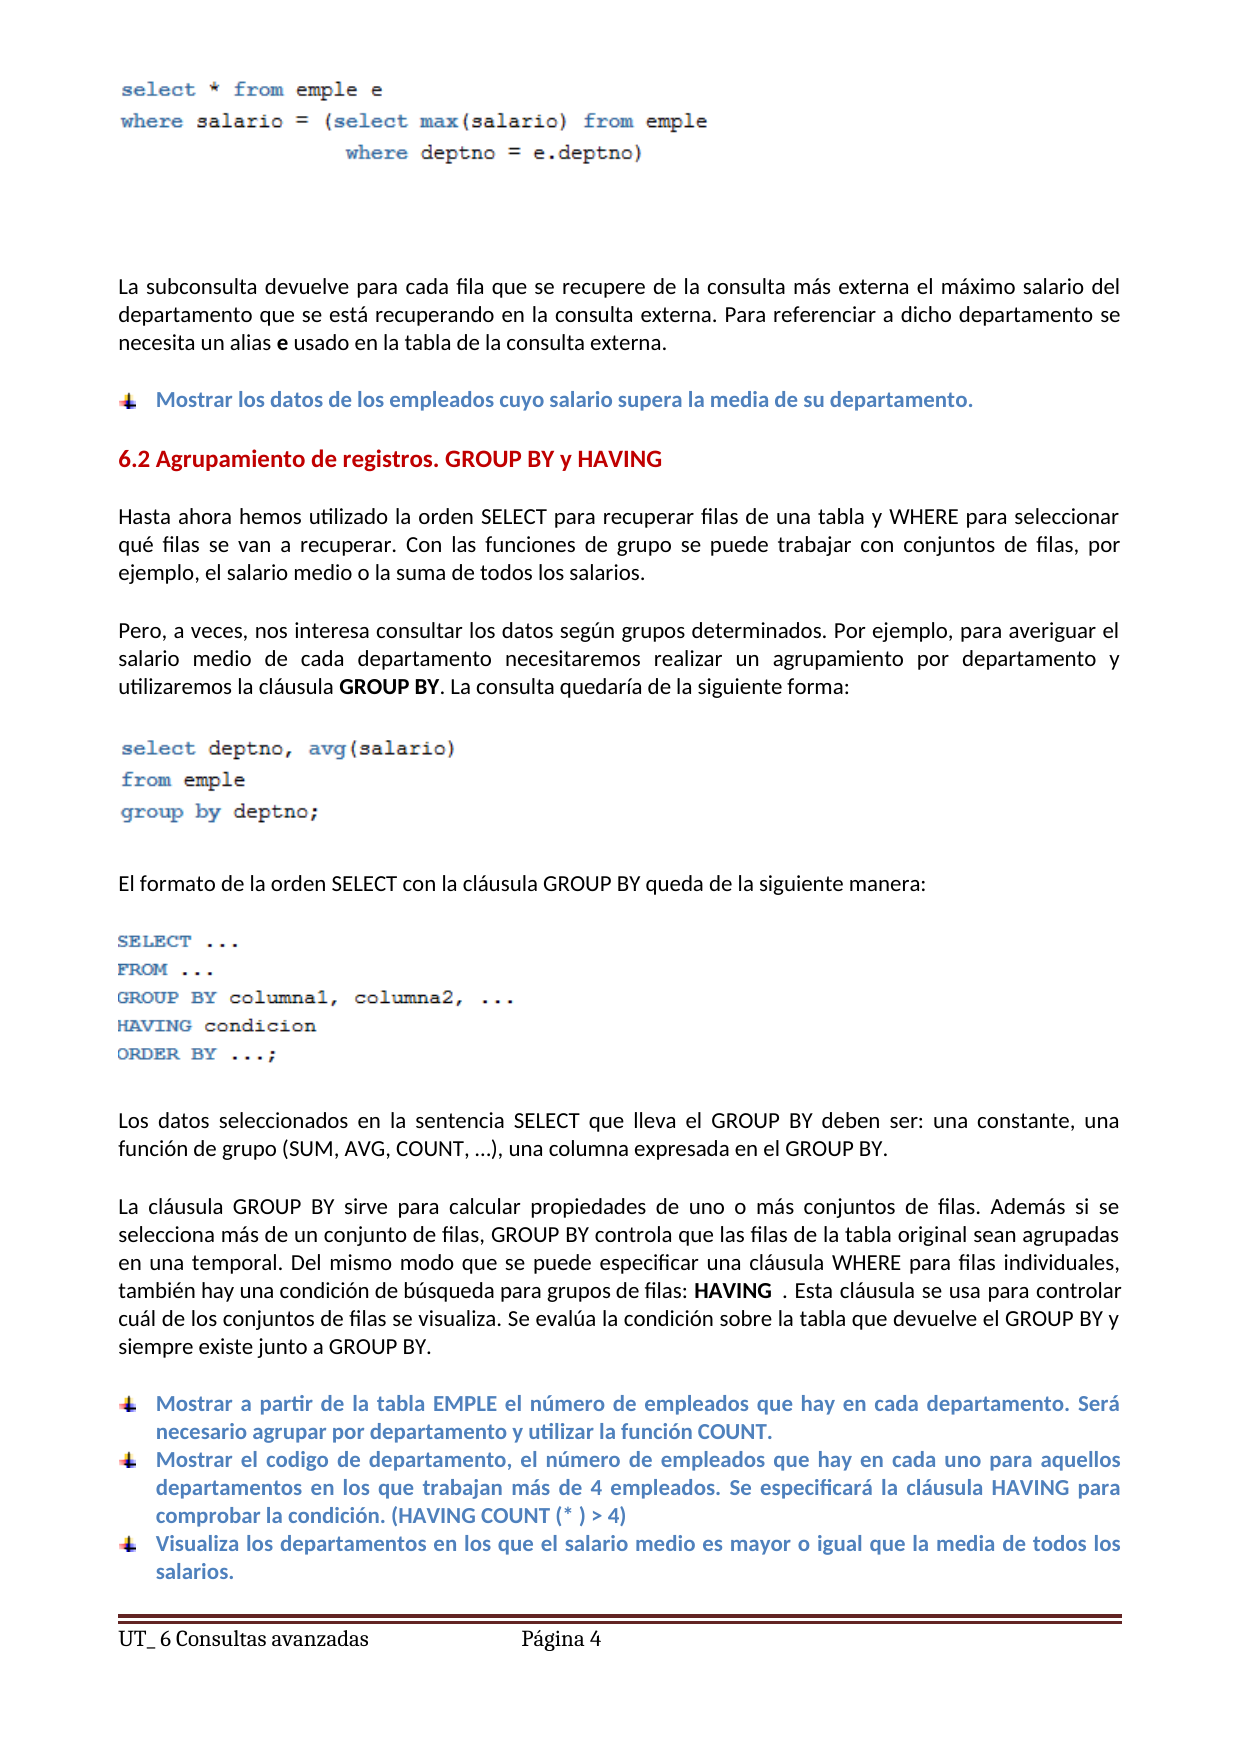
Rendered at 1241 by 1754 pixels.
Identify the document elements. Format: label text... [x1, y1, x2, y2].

text Hasta ahora hemos utilizado la orden SELECT para recuperar filas de una tabla y WHERE para seleccionar qué filas se van a recuperar. Con las funciones de grupo se puede trabajar con conjuntos de filas, por ejemplo, el salario medio o la suma de todos los salarios. [118, 502, 1122, 587]
text 6.2 Agrupamiento de registros. GROUP BY y HAVING [118, 443, 1122, 473]
list Visualiza los departamentos en los que el salario medio es mayor o igual que la media de todos los salarios. [118, 1529, 1122, 1585]
text La cláusula GROUP BY sirve para calcular propiedades de uno o más conjuntos de filas. Además si se selecciona más de un conjunto de filas, GROUP BY controla que las filas de la tabla original sean agrupadas en una temporal. Del mismo modo que se puede especificar una cláusula WHERE para filas individuales, también hay una condición de búsqueda para grupos de filas: HAVING . Esta cláusula se usa para controlar cuál de los conjuntos de filas se visualiza. Se evalúa la condición sobre la tabla que devuelve el GROUP BY y siempre existe junto a GROUP BY. [118, 1192, 1122, 1360]
list Mostrar el codigo de departamento, el número de empleados que hay en cada uno para aquellos departamentos en los que trabajan más de 4 empleados. Se especificará la cláusula HAVING para comprobar la condición. (HAVING COUNT (* ) > 4) [118, 1445, 1122, 1529]
text Pero, a veces, nos interesa consultar los datos según grupos determinados. Por ejemplo, para averiguar el salario medio de cada departamento necesitaremos realizar un agrupamiento por departamento y utilizaremos la cláusula GROUP BY. La consulta quedaría de la siguiente forma: [118, 616, 1122, 700]
text La subconsulta devuelve para cada fila que se recupere de la consulta más externa el máximo salario del departamento que se está recuperando en la consulta externa. Para referenciar a dicho departamento se necesita un alias e usado en la tabla de la consulta externa. [118, 272, 1122, 356]
list Mostrar a partir de la tabla EMPLE el número de empleados que hay en cada departamento. Será necesario agrupar por departamento y utilizar la función COUNT. [118, 1389, 1122, 1445]
text El formato de la orden SELECT con la cláusula GROUP BY queda de la siguiente manera: [118, 869, 1122, 897]
list Mostrar los datos de los empleados cuyo salario supera la media de su departamento. [118, 386, 1122, 414]
text Los datos seleccionados en la sentencia SELECT que lleva el GROUP BY deben ser: una constante, una función de grupo (SUM, AVG, COUNT, …), una columna expresada en el GROUP BY. [118, 1107, 1122, 1163]
